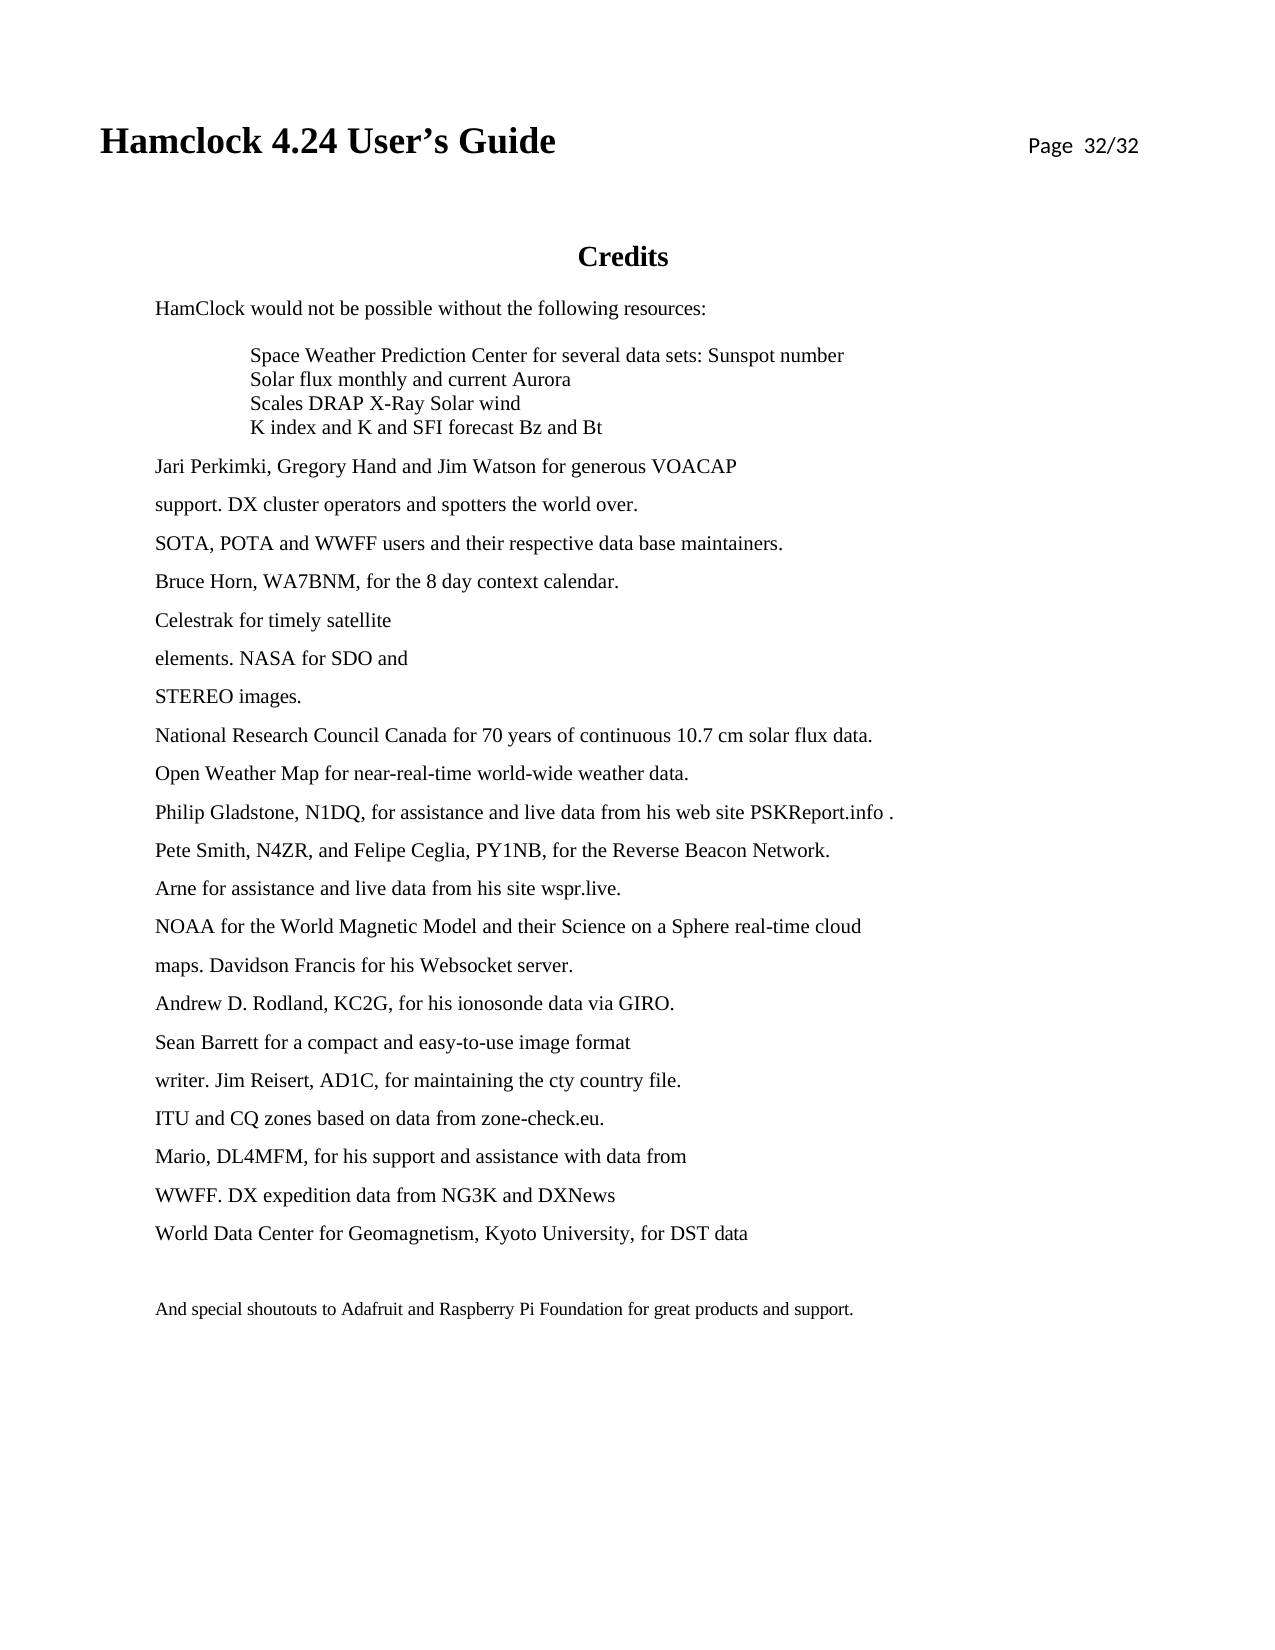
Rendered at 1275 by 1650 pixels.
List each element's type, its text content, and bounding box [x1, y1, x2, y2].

text Philip Gladstone, N1DQ, for assistance and live data from his web site PSKReport.info . Pete Smith, N4ZR, and Felipe Ceglia, PY1NB, for the Reverse Beacon Network. [155, 800, 911, 862]
text Scales DRAP X-Ray Solar wind [100, 391, 1157, 415]
text Solar flux monthly and current Aurora [100, 367, 1157, 391]
text SOTA, POTA and WWFF users and their respective data base maintainers. Bruce Horn, WA7BNM, for the 8 day context calendar. [155, 531, 788, 593]
text ITU and CQ zones based on data from zone-check.eu. [155, 1106, 1157, 1130]
text Andrew D. Rodland, KC2G, for his ionosonde data via GIRO. Sean Barrett for a compact and easy-to-use image format writer. Jim Reisert, AD1C, for maintaining the cty country file. [155, 991, 686, 1092]
text Mario, DL4MFM, for his support and assistance with data from WWFF. DX expedition data from NG3K and DXNews [155, 1144, 744, 1207]
text HamClock would not be possible without the following resources: [155, 296, 1157, 320]
text NOAA for the World Magnetic Model and their Science on a Sphere real-time cloud maps. Davidson Francis for his Websocket server. [155, 914, 911, 977]
text Jari Perkimki, Gregory Hand and Jim Watson for generous VOACAP support. DX cluster operators and spotters the world over. [155, 454, 788, 516]
text And special shoutouts to Adafruit and Raspberry Pi Foundation for great products and support. [155, 1298, 1157, 1319]
text Arne for assistance and live data from his site wspr.live. [155, 877, 1157, 900]
text K index and K and SFI forecast Bz and Bt [100, 415, 1157, 439]
text National Research Council Canada for 70 years of continuous 10.7 cm solar flux data. Open Weather Map for near-real-time world-wide weather data. [155, 723, 911, 785]
text Credits [233, 239, 1012, 273]
text World Data Center for Geomagnetism, Kyoto University, for DST data [155, 1221, 1157, 1245]
text Celestrak for timely satellite elements. NASA for SDO and STEREO images. [155, 607, 441, 708]
text Space Weather Prediction Center for several data sets: Sunspot number [100, 343, 1157, 367]
